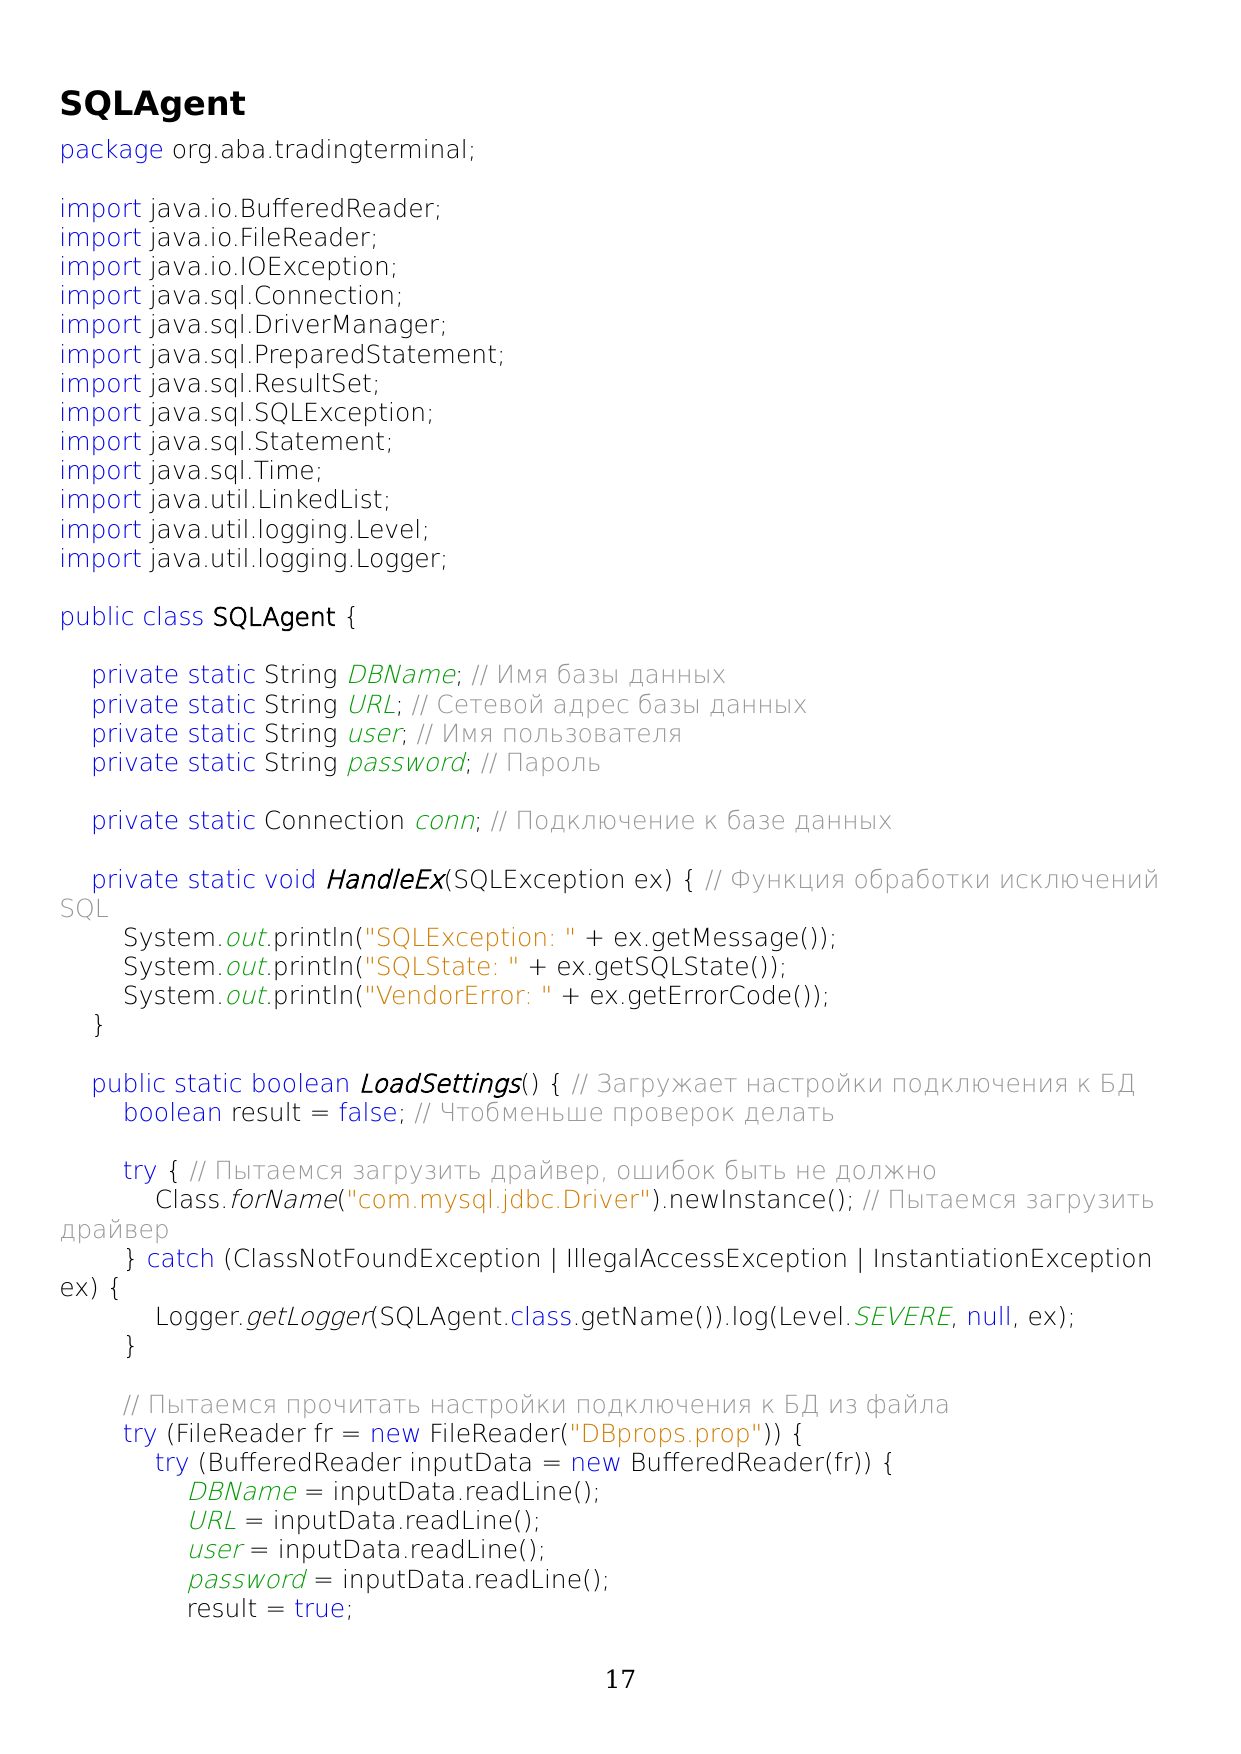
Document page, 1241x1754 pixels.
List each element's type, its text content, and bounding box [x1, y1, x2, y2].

text import java.util.logging.Level; [59, 515, 1181, 544]
text System.out.println("SQLException: " + ex.getMessage()); [59, 923, 1181, 952]
text user = inputData.readLine(); [59, 1536, 1181, 1565]
text try (BufferedReader inputData = new BufferedReader(fr)) { [59, 1448, 1181, 1477]
text import java.sql.SQLException; [59, 398, 1181, 427]
text import java.sql.PreparedStatement; [59, 340, 1181, 369]
text import java.sql.Connection; [59, 281, 1181, 311]
text boolean result = false; // Чтобменьше проверок делать [59, 1098, 1181, 1127]
text System.out.println("VendorError: " + ex.getErrorCode()); [59, 981, 1181, 1011]
text Logger.getLogger(SQLAgent.class.getName()).log(Level.SEVERE, null, ex); [59, 1302, 1181, 1331]
text private static void HandleEx(SQLException ex) { // Функция обработки исключений SQL [59, 865, 1181, 923]
text Class.forName("com.mysql.jdbc.Driver").newInstance(); // Пытаемся загрузить драйвер [59, 1186, 1181, 1244]
text private static String URL; // Сетевой адрес базы данных [59, 690, 1181, 719]
text package org.aba.tradingterminal; [59, 136, 1181, 165]
text import java.sql.ResultSet; [59, 369, 1181, 398]
text try (FileReader fr = new FileReader("DBprops.prop")) { [59, 1419, 1181, 1448]
text private static String password; // Пароль [59, 748, 1181, 777]
text import java.io.BufferedReader; [59, 194, 1181, 223]
subtitle SQLAgent [59, 84, 1181, 123]
text private static Connection conn; // Подключение к базе данных [59, 806, 1181, 836]
text import java.util.LinkedList; [59, 486, 1181, 515]
text DBName = inputData.readLine(); [59, 1477, 1181, 1506]
text public static boolean LoadSettings() { // Загружает настройки подключения к БД [59, 1069, 1181, 1098]
text System.out.println("SQLState: " + ex.getSQLState()); [59, 952, 1181, 981]
text import java.sql.Statement; [59, 427, 1181, 456]
text private static String DBName; // Имя базы данных [59, 661, 1181, 690]
text private static String user; // Имя пользователя [59, 719, 1181, 748]
text try { // Пытаемся загрузить драйвер, ошибок быть не должно [59, 1156, 1181, 1186]
text import java.io.IOException; [59, 252, 1181, 281]
text result = true; [59, 1594, 1181, 1623]
text URL = inputData.readLine(); [59, 1506, 1181, 1536]
text import java.sql.Time; [59, 456, 1181, 486]
text public class SQLAgent { [59, 602, 1181, 631]
text } catch (ClassNotFoundException | IllegalAccessException | InstantiationException ex) { [59, 1244, 1181, 1302]
text import java.sql.DriverManager; [59, 311, 1181, 340]
text import java.io.FileReader; [59, 223, 1181, 252]
text // Пытаемся прочитать настройки подключения к БД из файла [59, 1390, 1181, 1419]
text password = inputData.readLine(); [59, 1565, 1181, 1594]
text } [59, 1011, 1181, 1040]
text } [59, 1331, 1181, 1361]
text import java.util.logging.Logger; [59, 544, 1181, 573]
